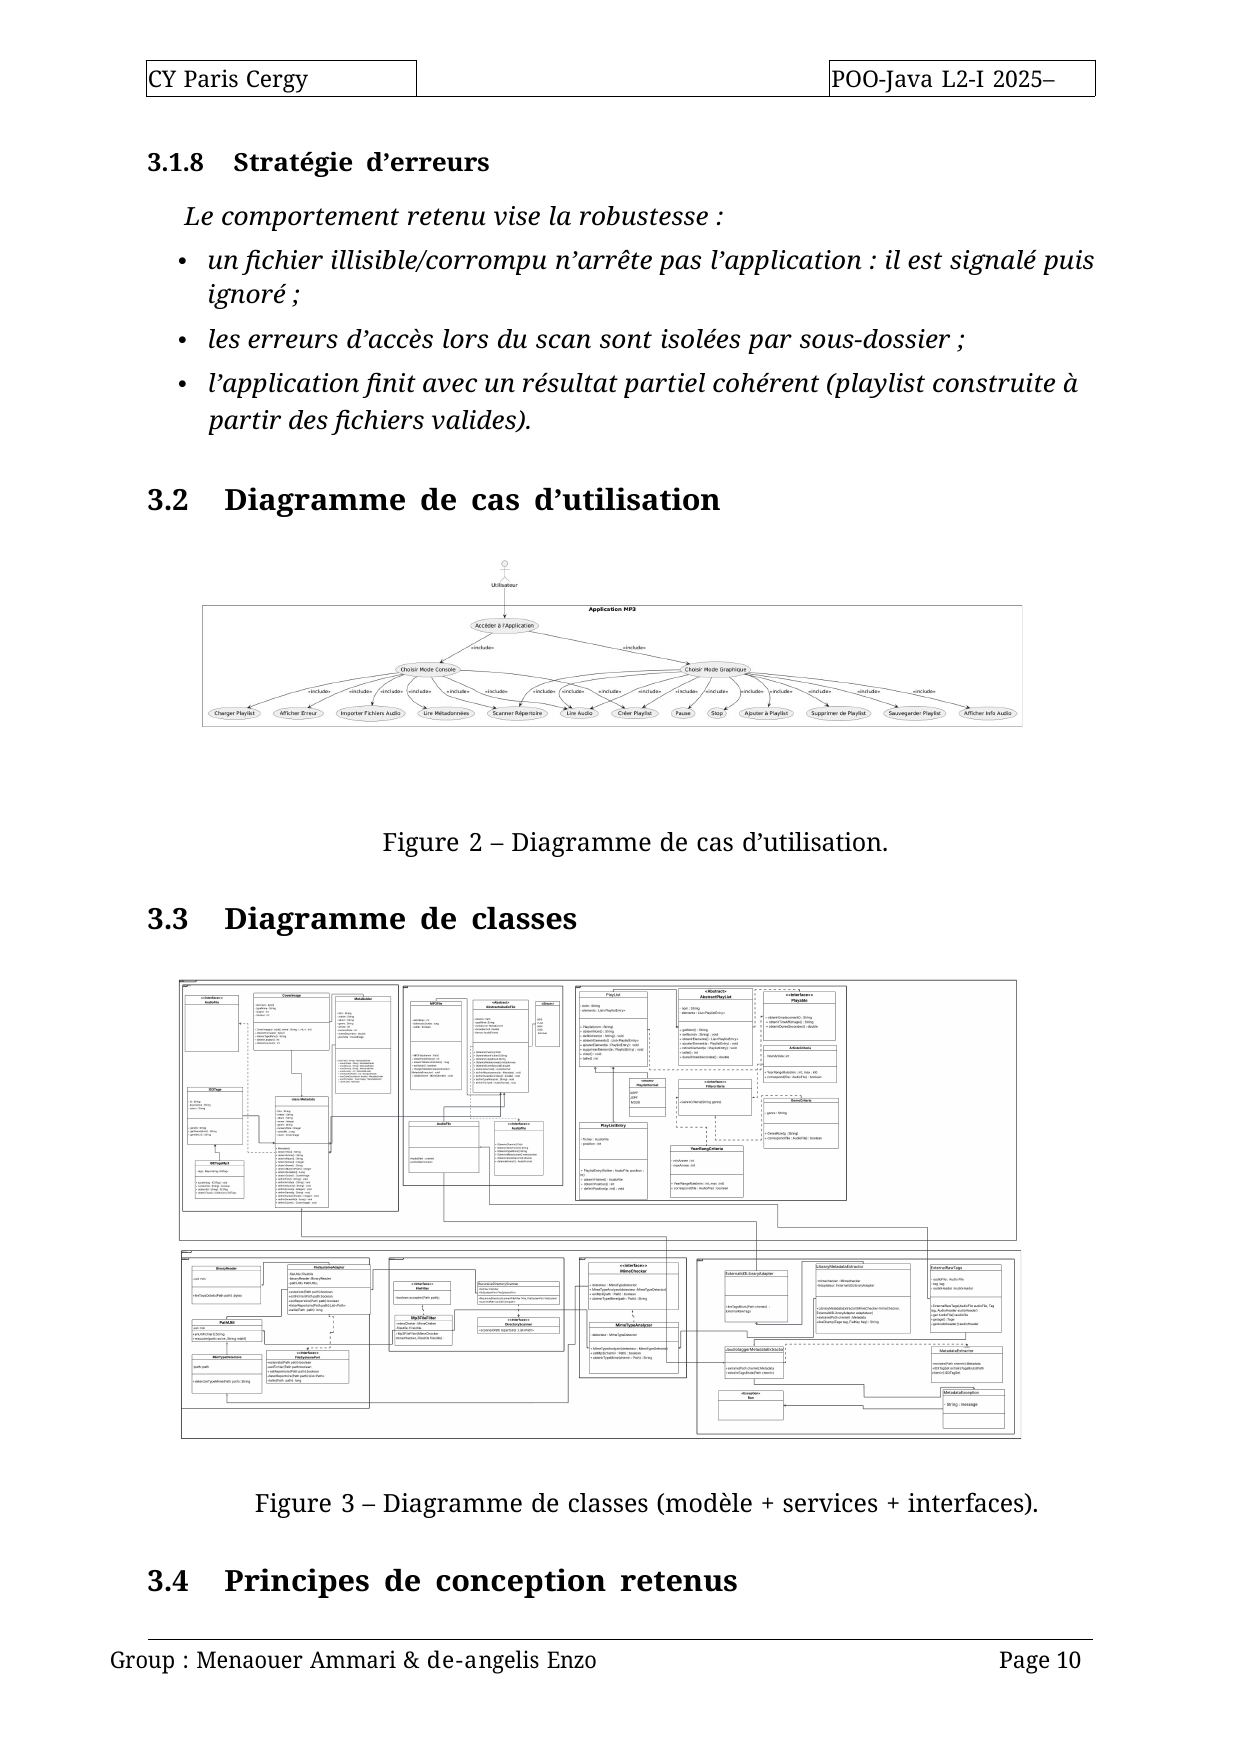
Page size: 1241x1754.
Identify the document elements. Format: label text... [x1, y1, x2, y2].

subtitle Principes de conception retenus [147, 1560, 1180, 1599]
subtitle Stratégie d’erreurs [147, 145, 1180, 179]
list un fichier illisible/corrompu n’arrête pas l’application : il est signalé puis ignoré ; [178, 243, 1180, 311]
subtitle Diagramme de cas d’utilisation [147, 479, 1180, 519]
list les erreurs d’accès lors du scan sont isolées par sous-dossier ; [178, 321, 1180, 355]
picture [202, 560, 1023, 727]
subtitle Figure 3 – Diagramme de classes (modèle + services + interfaces). [254, 1486, 1180, 1520]
subtitle Figure 2 – Diagramme de cas d’utilisation. [382, 825, 1180, 859]
text Le comportement retenu vise la robustesse : [184, 198, 1180, 233]
picture [178, 979, 1022, 1440]
subtitle Diagramme de classes [147, 898, 1180, 938]
list l’application finit avec un résultat partiel cohérent (playlist construite à partir des fichiers valides). [178, 366, 1093, 437]
